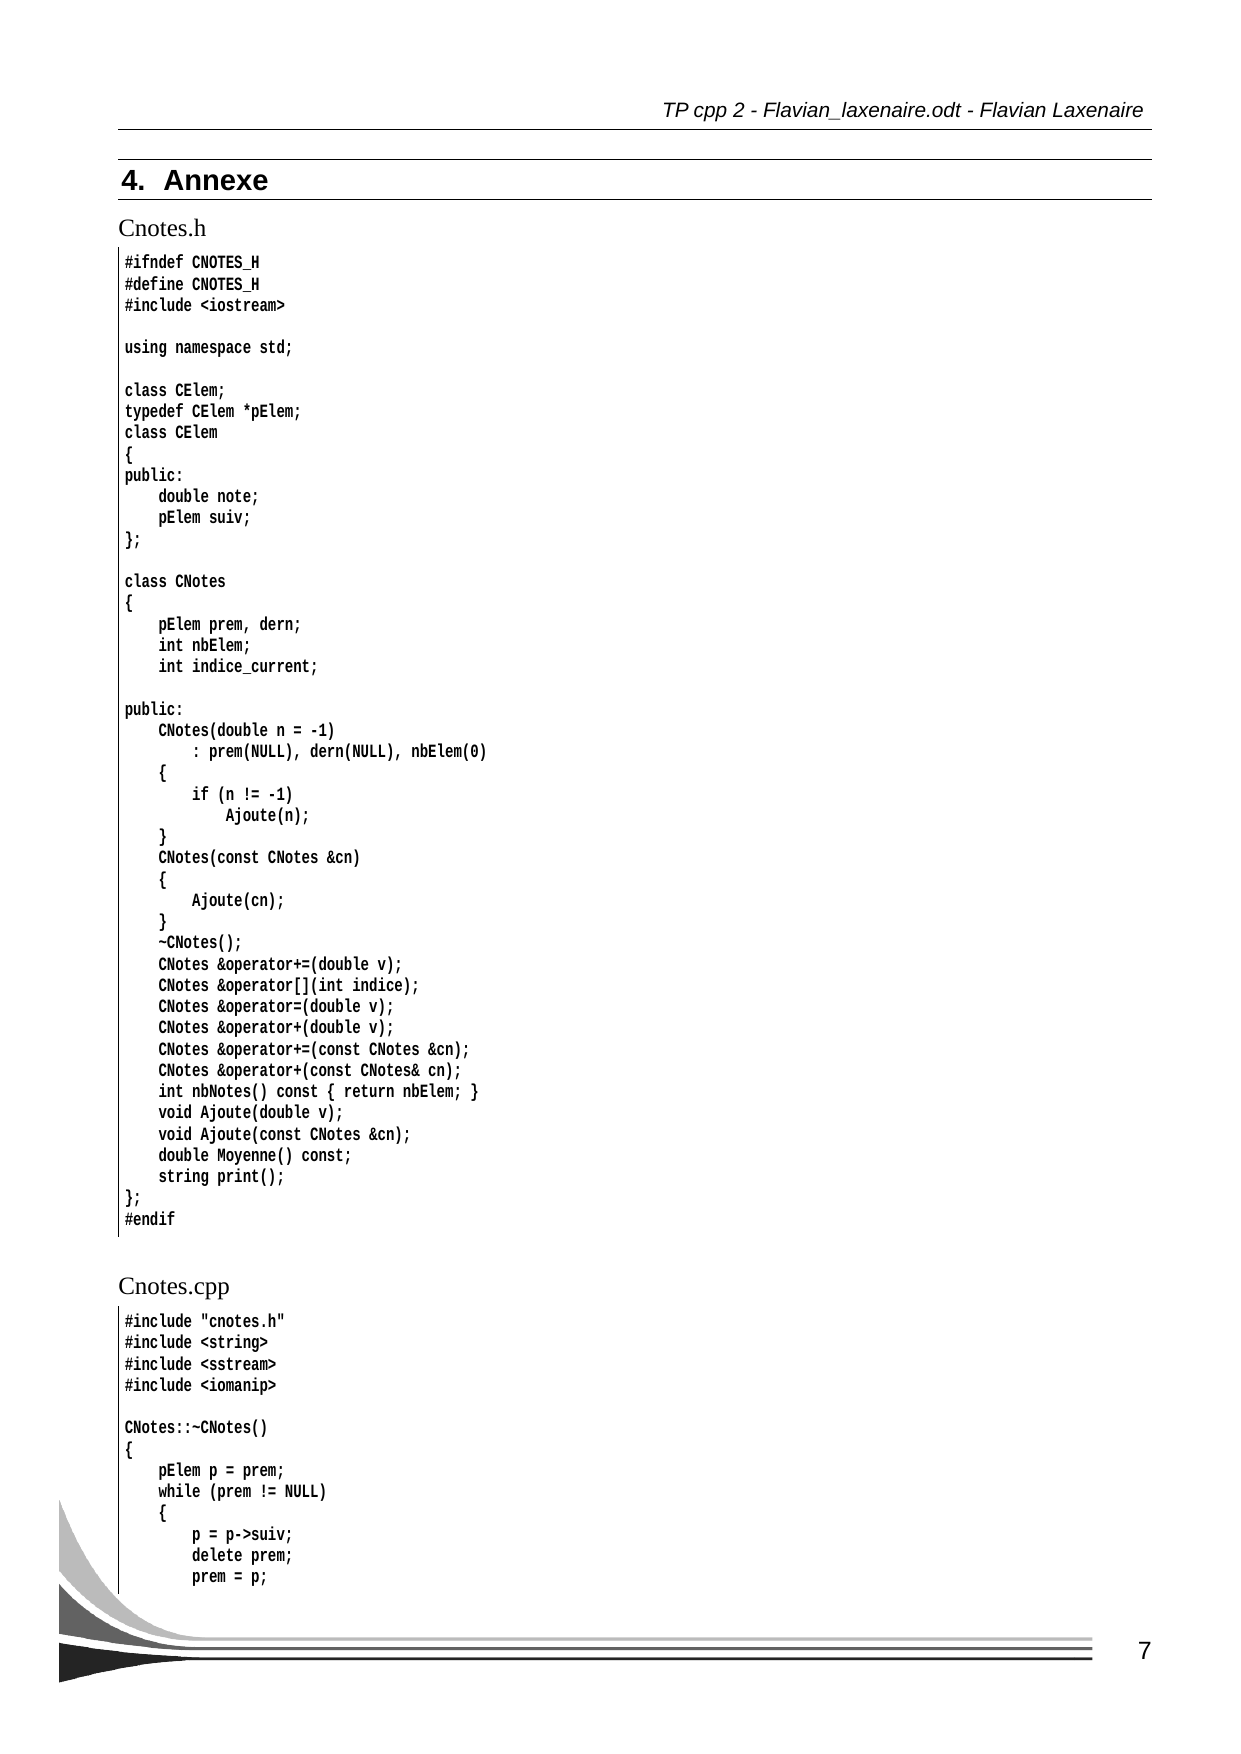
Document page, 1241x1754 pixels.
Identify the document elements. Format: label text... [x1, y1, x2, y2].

text CNotes &operator+(const CNotes& cn); [119, 1061, 1152, 1082]
text CNotes &operator=(double v); [119, 997, 1152, 1018]
text Ajoute(n); [119, 806, 1152, 827]
text Cnotes.cpp [118, 1271, 1152, 1300]
text int nbNotes() const { return nbElem; } [119, 1082, 1152, 1103]
text class CNotes [119, 572, 1152, 593]
text int nbElem; [119, 636, 1152, 657]
text #ifndef CNOTES_H [119, 247, 1152, 274]
text class CElem; [119, 381, 1152, 402]
text CNotes &operator[](int indice); [119, 976, 1152, 997]
text public: [119, 699, 1152, 721]
text #endif [119, 1209, 1152, 1237]
text { [119, 444, 1152, 466]
text delete prem; [1093, 1546, 1152, 1567]
text } [119, 912, 1152, 933]
text #include <iostream> [119, 296, 1152, 317]
text class CElem [119, 423, 1152, 444]
text if (n != -1) [119, 784, 1152, 806]
text { [1093, 1503, 1152, 1524]
text prem = p; [1093, 1567, 1152, 1594]
text void Ajoute(double v); [119, 1103, 1152, 1124]
text ~CNotes(); [119, 933, 1152, 954]
text using namespace std; [119, 338, 1152, 359]
text #include <string> [119, 1333, 1152, 1354]
text #include <sstream> [119, 1354, 1152, 1376]
subtitle Annexe [118, 160, 1152, 199]
text #include <iomanip> [119, 1376, 1152, 1397]
text pElem prem, dern; [119, 614, 1152, 636]
text { [119, 763, 1152, 784]
text p = p->suiv; [1093, 1524, 1152, 1546]
text CNotes &operator+(double v); [119, 1018, 1152, 1039]
text #define CNOTES_H [119, 274, 1152, 296]
text } [119, 827, 1152, 848]
text void Ajoute(const CNotes &cn); [119, 1124, 1152, 1146]
text }; [119, 529, 1152, 551]
text { [119, 593, 1152, 614]
text string print(); [119, 1167, 1152, 1188]
text : prem(NULL), dern(NULL), nbElem(0) [119, 742, 1152, 763]
text { [119, 1439, 1152, 1461]
text CNotes(double n = -1) [119, 721, 1152, 742]
text { [119, 869, 1152, 891]
text CNotes(const CNotes &cn) [119, 848, 1152, 869]
text double note; [119, 487, 1152, 508]
text while (prem != NULL) [119, 1482, 1152, 1503]
text public: [119, 466, 1152, 487]
text Cnotes.h [118, 213, 1152, 241]
text CNotes &operator+=(const CNotes &cn); [119, 1039, 1152, 1061]
text pElem suiv; [119, 508, 1152, 529]
text }; [119, 1188, 1152, 1209]
text int indice_current; [119, 657, 1152, 678]
text double Moyenne() const; [119, 1146, 1152, 1167]
text Ajoute(cn); [119, 891, 1152, 912]
text CNotes::~CNotes() [119, 1418, 1152, 1439]
picture [59, 1500, 1093, 1683]
text CNotes &operator+=(double v); [119, 954, 1152, 976]
text #include "cnotes.h" [119, 1306, 1152, 1333]
text pElem p = prem; [119, 1461, 1152, 1482]
text typedef CElem *pElem; [119, 402, 1152, 423]
